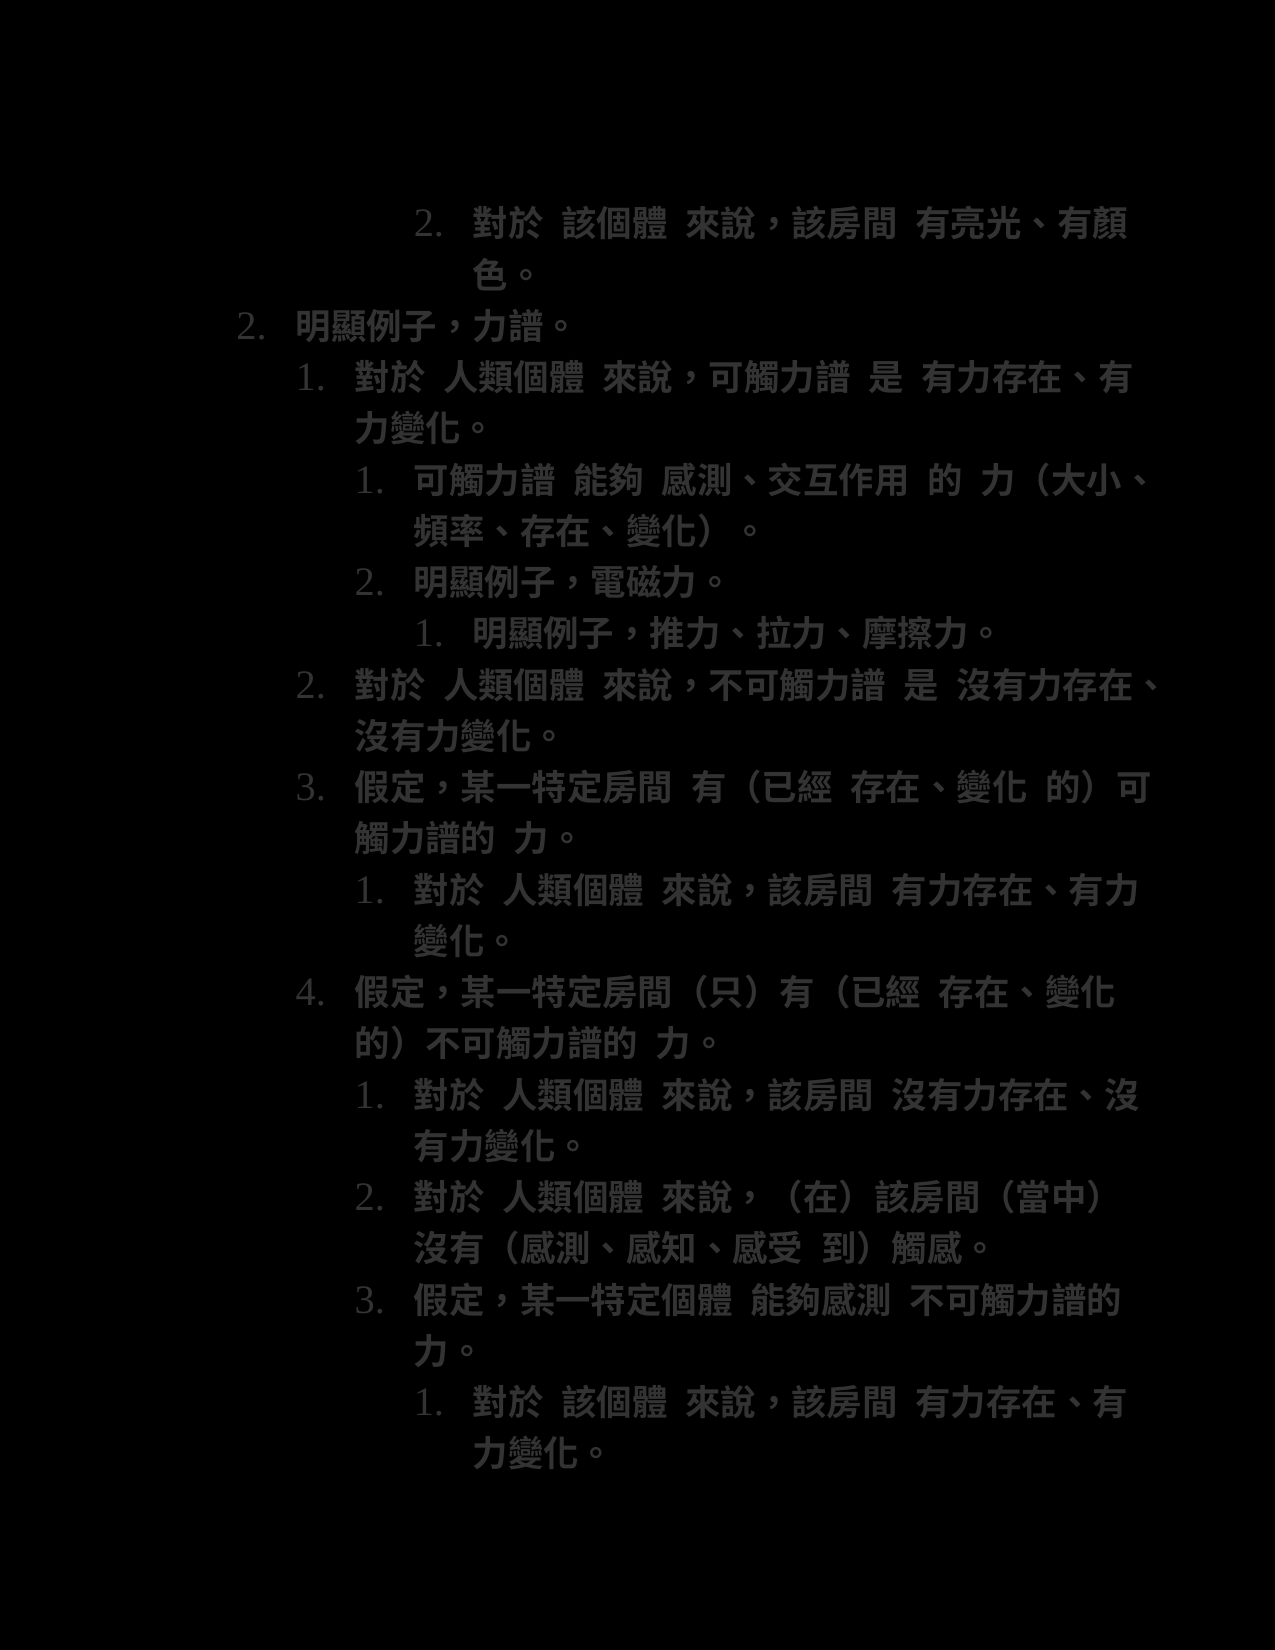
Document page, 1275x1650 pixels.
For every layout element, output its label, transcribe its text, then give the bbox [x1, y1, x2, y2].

list 對於 該個體 來說，該房間 有亮光、有顏色。 [413, 196, 1157, 298]
list 對於 人類個體 來說，不可觸力譜 是 沒有力存在、沒有力變化。 [295, 657, 1157, 759]
list 對於 人類個體 來說，該房間 沒有力存在、沒有力變化。 [354, 1067, 1157, 1169]
list 明顯例子，推力、拉力、摩擦力。 [413, 606, 1157, 657]
list 假定，某一特定房間 有（已經 存在、變化 的）可觸力譜的 力。 [295, 759, 1157, 862]
list 明顯例子，電磁力。 [354, 554, 1157, 606]
list 假定，某一特定房間（只）有（已經 存在、變化 的）不可觸力譜的 力。 [295, 964, 1157, 1067]
list 對於 人類個體 來說，可觸力譜 是 有力存在、有力變化。 [295, 349, 1157, 452]
list 對於 該個體 來說，該房間 有力存在、有力變化。 [413, 1374, 1157, 1477]
list 可觸力譜 能夠 感測、交互作用 的 力（大小、頻率、存在、變化）。 [354, 452, 1157, 554]
list 對於 人類個體 來說，該房間 有力存在、有力變化。 [354, 862, 1157, 964]
list 對於 人類個體 來說，（在）該房間（當中）沒有（感測、感知、感受 到）觸感。 [354, 1169, 1157, 1272]
list 明顯例子，力譜。 [236, 298, 1157, 349]
list 假定，某一特定個體 能夠感測 不可觸力譜的 力。 [354, 1272, 1157, 1374]
